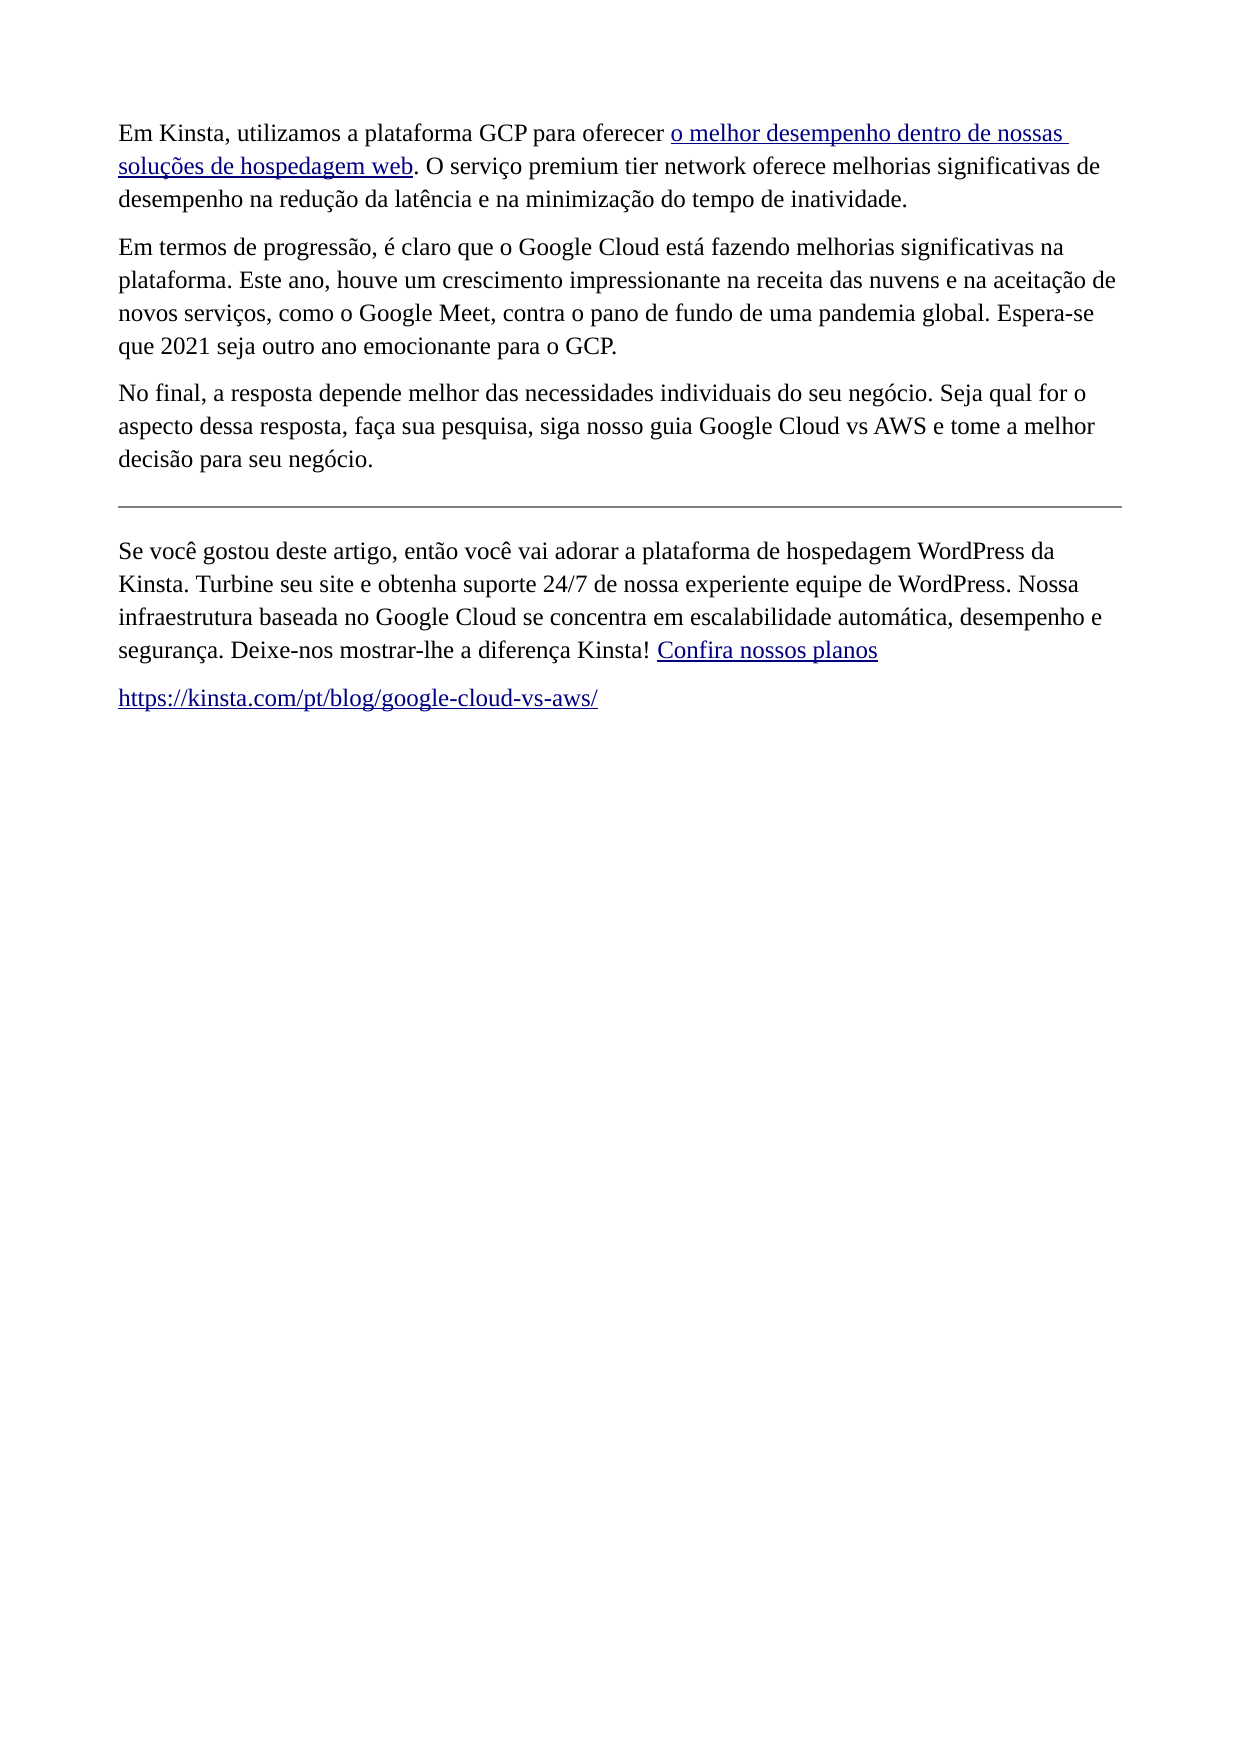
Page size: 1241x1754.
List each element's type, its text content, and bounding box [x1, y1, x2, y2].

text Em termos de progressão, é claro que o Google Cloud está fazendo melhorias significativas na plataforma. Este ano, houve um crescimento impressionante na receita das nuvens e na aceitação de novos serviços, como o Google Meet, contra o pano de fundo de uma pandemia global. Espera-se que 2021 seja outro ano emocionante para o GCP. [118, 232, 1122, 359]
text Se você gostou deste artigo, então você vai adorar a plataforma de hospedagem WordPress da Kinsta. Turbine seu site e obtenha suporte 24/7 de nossa experiente equipe de WordPress. Nossa infraestrutura baseada no Google Cloud se concentra em escalabilidade automática, desempenho e segurança. Deixe-nos mostrar-lhe a diferença Kinsta! Confira nossos planos [118, 536, 1122, 664]
text Em Kinsta, utilizamos a plataforma GCP para oferecer o melhor desempenho dentro de nossas soluções de hospedagem web. O serviço premium tier network oferece melhorias significativas de desempenho na redução da latência e na minimização do tempo de inatividade. [118, 118, 1122, 213]
text https://kinsta.com/pt/blog/google-cloud-vs-aws/ [118, 683, 1122, 712]
text No final, a resposta depende melhor das necessidades individuais do seu negócio. Seja qual for o aspecto dessa resposta, faça sua pesquisa, siga nosso guia Google Cloud vs AWS e tome a melhor decisão para seu negócio. [118, 378, 1122, 473]
